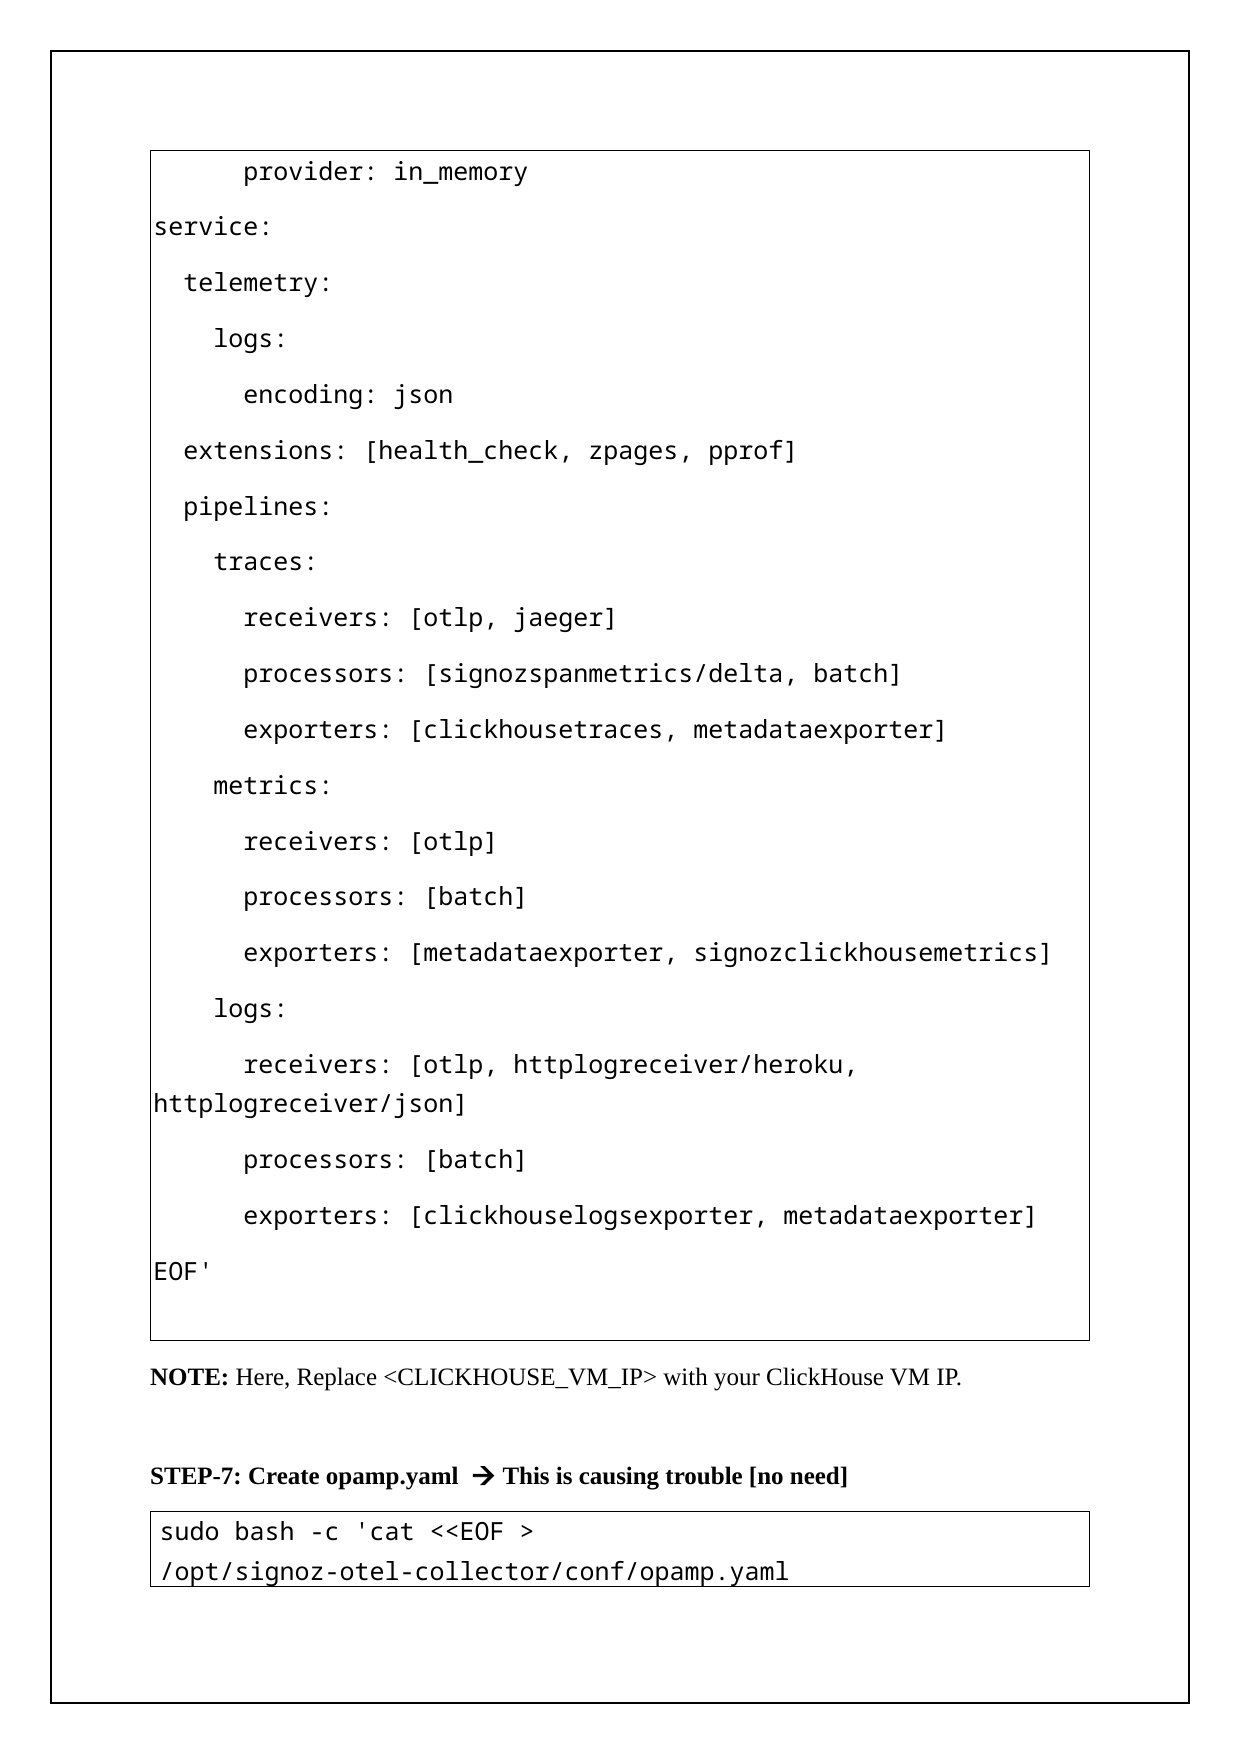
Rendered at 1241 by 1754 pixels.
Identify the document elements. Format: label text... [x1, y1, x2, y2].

text logs: [151, 317, 1089, 355]
text exporters: [clickhouselogsexporter, metadataexporter] [151, 1194, 1089, 1231]
text NOTE: Here, Replace <CLICKHOUSE_VM_IP> with your ClickHouse VM IP. [150, 1362, 1090, 1391]
text STEP-7: Create opamp.yaml  This is causing trouble [no need] [150, 1461, 1090, 1490]
text receivers: [otlp, jaeger] [151, 597, 1089, 634]
text pipelines: [151, 485, 1089, 522]
text metrics: [151, 764, 1089, 801]
text exporters: [metadataexporter, signozclickhousemetrics] [151, 932, 1089, 969]
text telemetry: [151, 262, 1089, 299]
text processors: [batch] [151, 1138, 1089, 1176]
text sudo bash -c 'cat <<EOF > /opt/signoz-otel-collector/conf/opamp.yaml [151, 1512, 1089, 1586]
text receivers: [otlp, httplogreceiver/heroku, httplogreceiver/json] [151, 1043, 1089, 1120]
text exporters: [clickhousetraces, metadataexporter] [151, 708, 1089, 746]
text processors: [batch] [151, 876, 1089, 913]
text traces: [151, 541, 1089, 578]
text extensions: [health_check, zpages, pprof] [151, 429, 1089, 466]
text logs: [151, 987, 1089, 1025]
text processors: [signozspanmetrics/delta, batch] [151, 652, 1089, 690]
text provider: in_memory [151, 151, 1089, 187]
text EOF' [151, 1250, 1089, 1287]
text service: [151, 206, 1089, 243]
text receivers: [otlp] [151, 820, 1089, 857]
text encoding: json [151, 373, 1089, 411]
